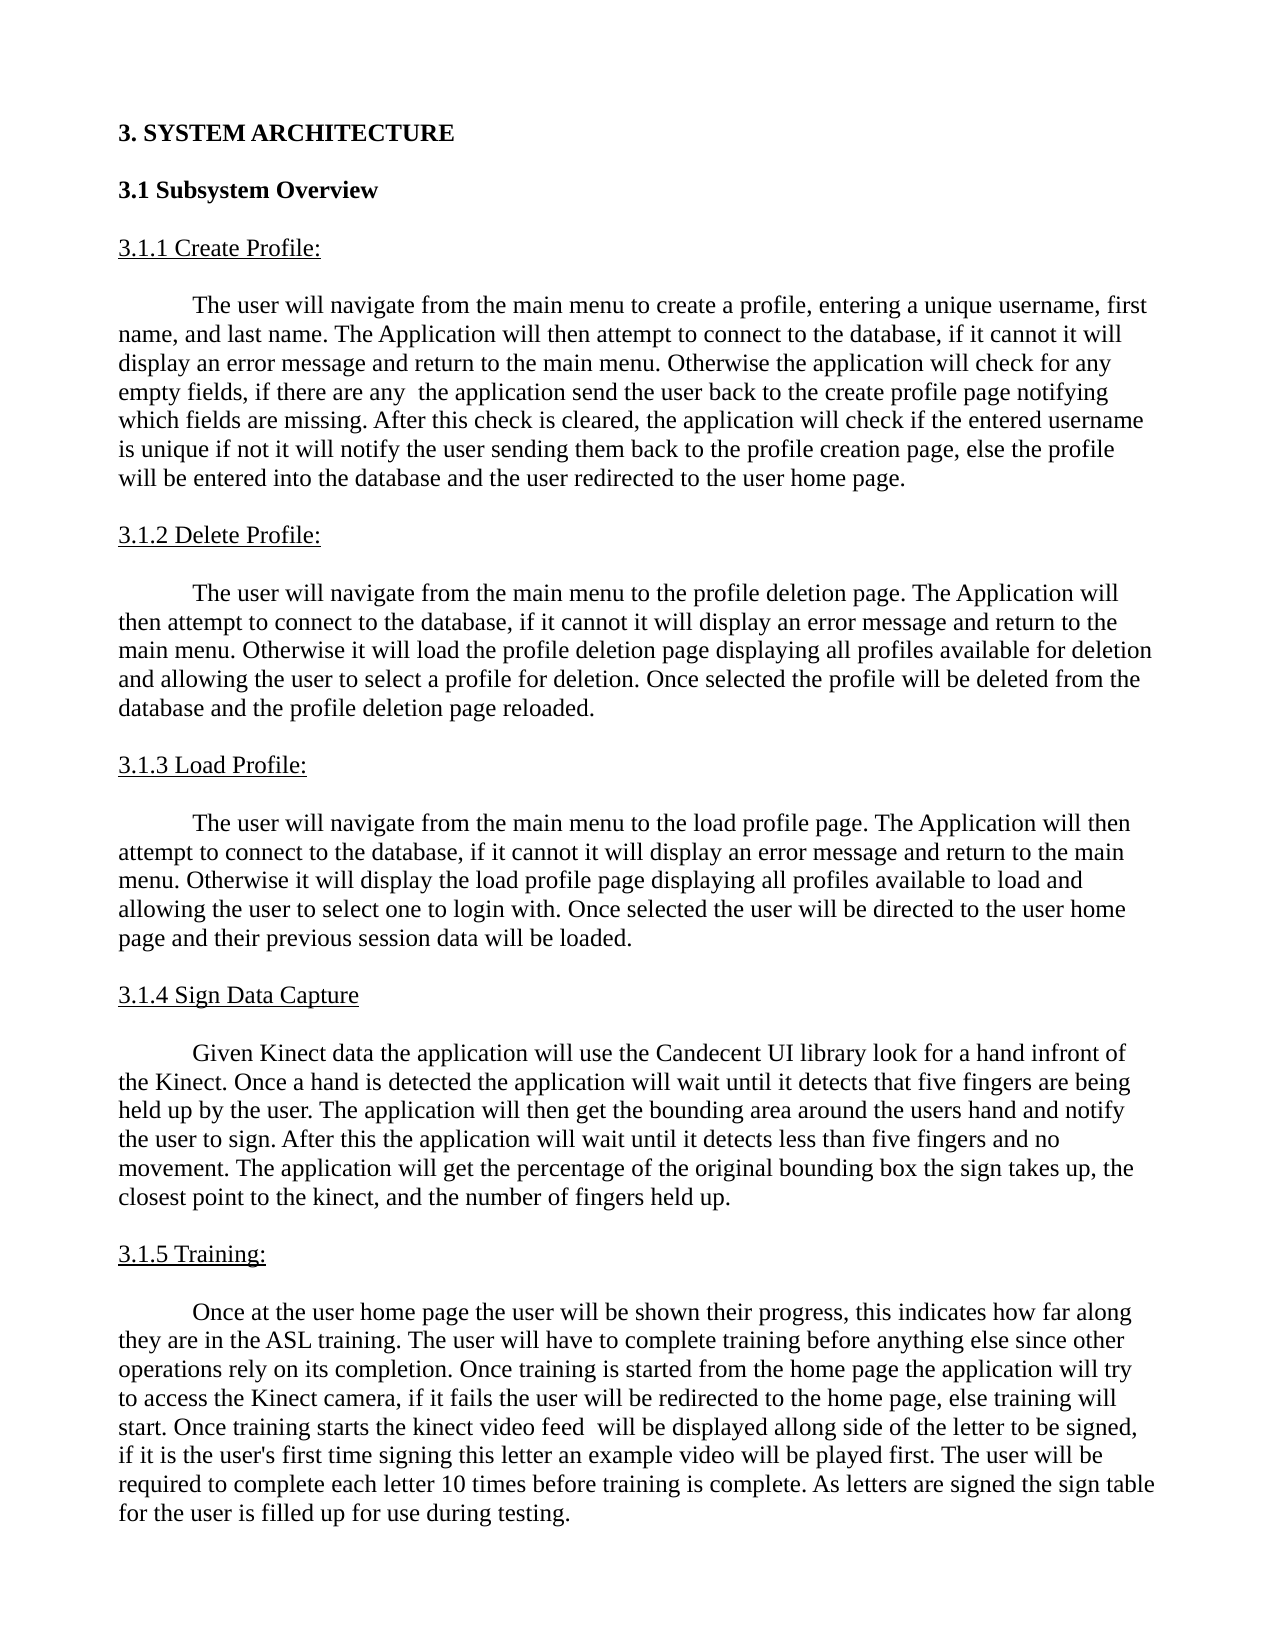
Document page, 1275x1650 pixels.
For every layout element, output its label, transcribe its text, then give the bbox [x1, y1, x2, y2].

text The user will navigate from the main menu to the load profile page. The Application will then attempt to connect to the database, if it cannot it will display an error message and return to the main menu. Otherwise it will display the load profile page displaying all profiles available to load and allowing the user to select one to login with. Once selected the user will be directed to the user home page and their previous session data will be loaded. [118, 808, 1157, 952]
text 3.1.1 Create Profile: [118, 233, 1157, 291]
text The user will navigate from the main menu to the profile deletion page. The Application will then attempt to connect to the database, if it cannot it will display an error message and return to the main menu. Otherwise it will load the profile deletion page displaying all profiles available for deletion and allowing the user to select a profile for deletion. Once selected the profile will be deleted from the database and the profile deletion page reloaded. [118, 578, 1157, 722]
text 3.1.2 Delete Profile: [118, 521, 1157, 549]
text 3.1 Subsystem Overview [118, 176, 1157, 204]
text 3.1.4 Sign Data Capture [118, 981, 1157, 1009]
text The user will navigate from the main menu to create a profile, entering a unique username, first name, and last name. The Application will then attempt to connect to the database, if it cannot it will display an error message and return to the main menu. Otherwise the application will check for any empty fields, if there are any the application send the user back to the create profile page notifying which fields are missing. After this check is cleared, the application will check if the entered username is unique if not it will notify the user sending them back to the profile creation page, else the profile will be entered into the database and the user redirected to the user home page. [118, 291, 1157, 492]
text Once at the user home page the user will be shown their progress, this indicates how far along they are in the ASL training. The user will have to complete training before anything else since other operations rely on its completion. Once training is started from the home page the application will try to access the Kinect camera, if it fails the user will be redirected to the home page, else training will start. Once training starts the kinect video feed will be displayed allong side of the letter to be signed, if it is the user's first time signing this letter an example video will be played first. The user will be required to complete each letter 10 times before training is complete. As letters are signed the sign table for the user is filled up for use during testing. [118, 1297, 1157, 1527]
text Given Kinect data the application will use the Candecent UI library look for a hand infront of the Kinect. Once a hand is detected the application will wait until it detects that five fingers are being held up by the user. The application will then get the bounding area around the users hand and notify the user to sign. After this the application will wait until it detects less than five fingers and no movement. The application will get the percentage of the original bounding box the sign takes up, the closest point to the kinect, and the number of fingers held up. [118, 1038, 1157, 1211]
text 3. SYSTEM ARCHITECTURE [118, 118, 1157, 147]
text 3.1.3 Load Profile: [118, 722, 1157, 779]
text 3.1.5 Training: [118, 1211, 1157, 1268]
